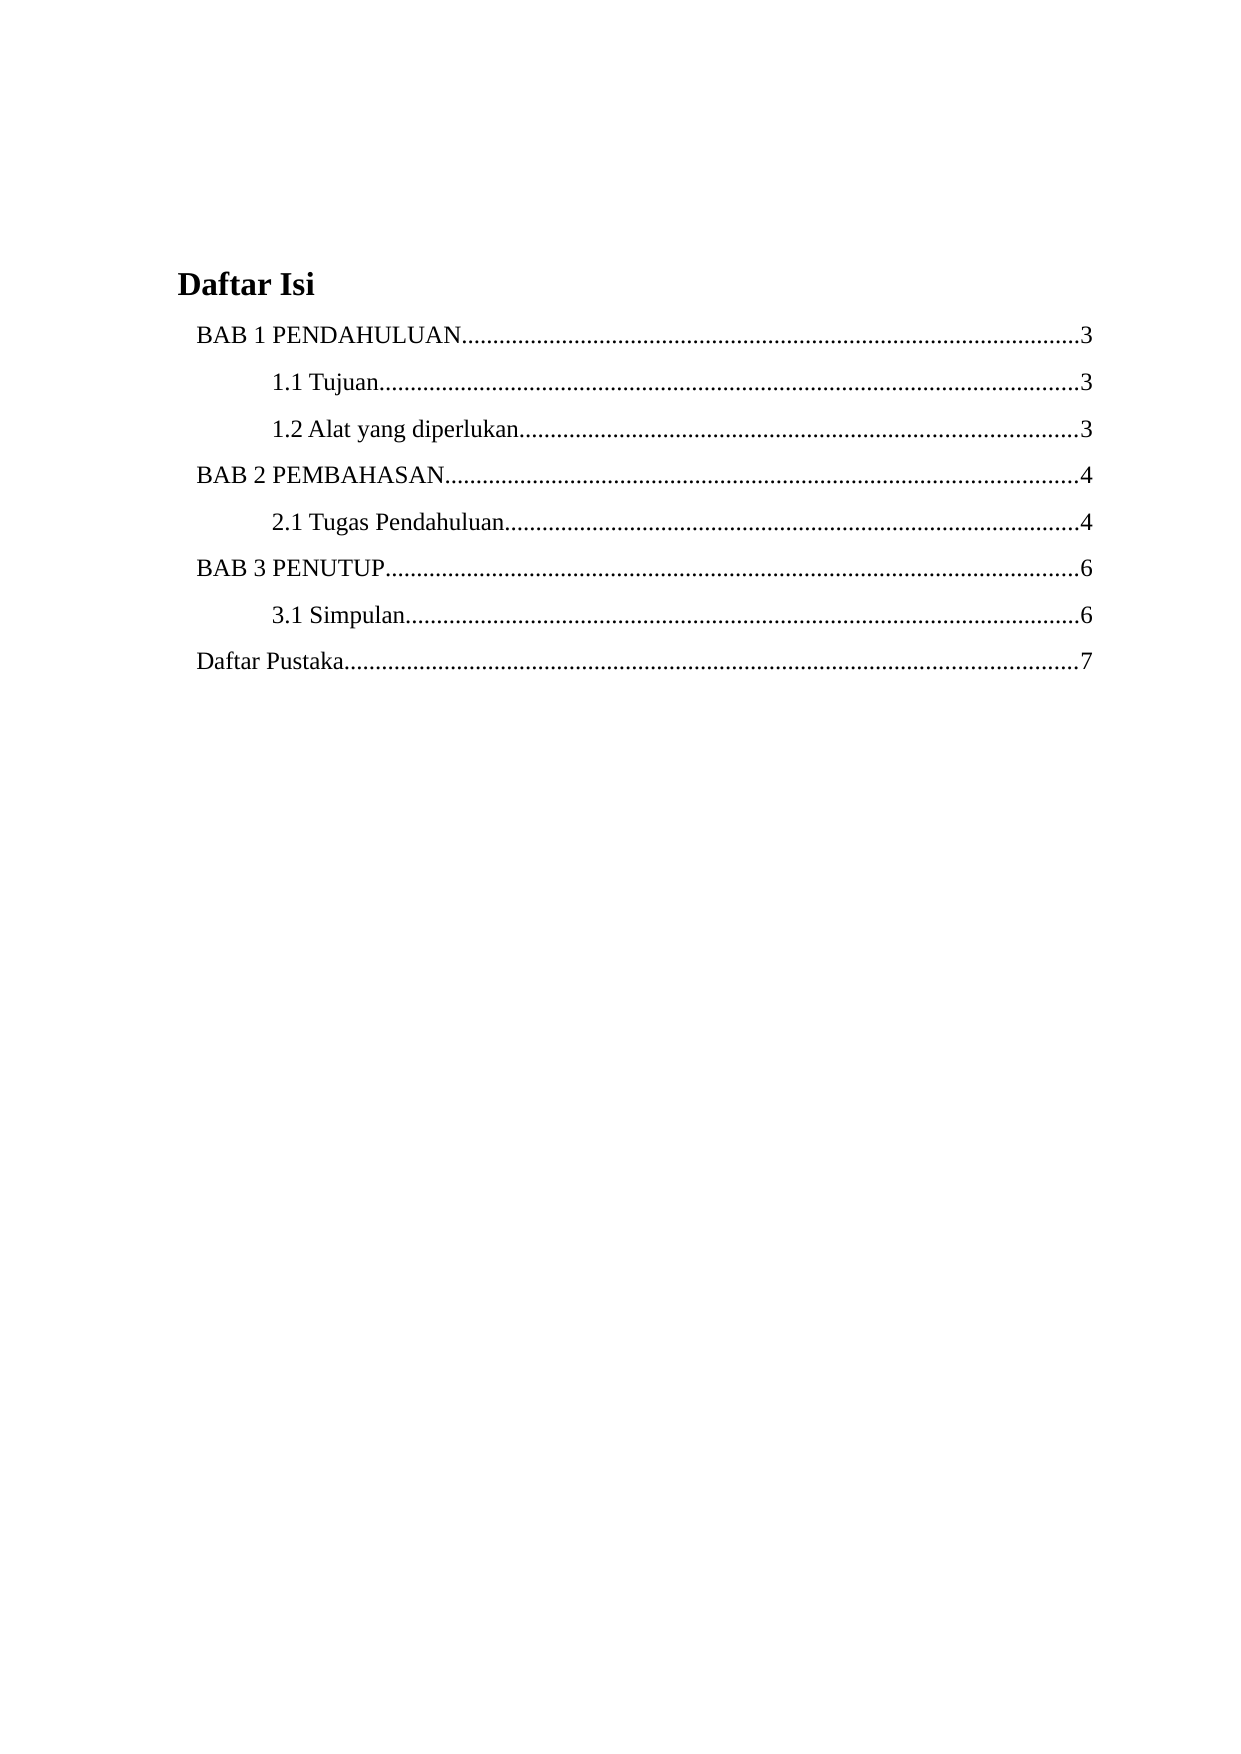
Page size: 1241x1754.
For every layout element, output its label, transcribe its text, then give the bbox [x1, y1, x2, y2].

text BAB 2 PEMBAHASAN 4 [177, 460, 1093, 489]
text 3.1 Simpulan 6 [272, 600, 1093, 629]
text Daftar Pustaka 7 [177, 646, 1093, 675]
text BAB 1 PENDAHULUAN 3 [177, 321, 1093, 349]
text BAB 3 PENUTUP 6 [177, 553, 1093, 582]
text 1.1 Tujuan 3 [272, 367, 1093, 396]
text 2.1 Tugas Pendahuluan 4 [272, 507, 1093, 536]
subtitle Daftar Isi [177, 264, 1093, 303]
text 1.2 Alat yang diperlukan 3 [272, 414, 1093, 442]
